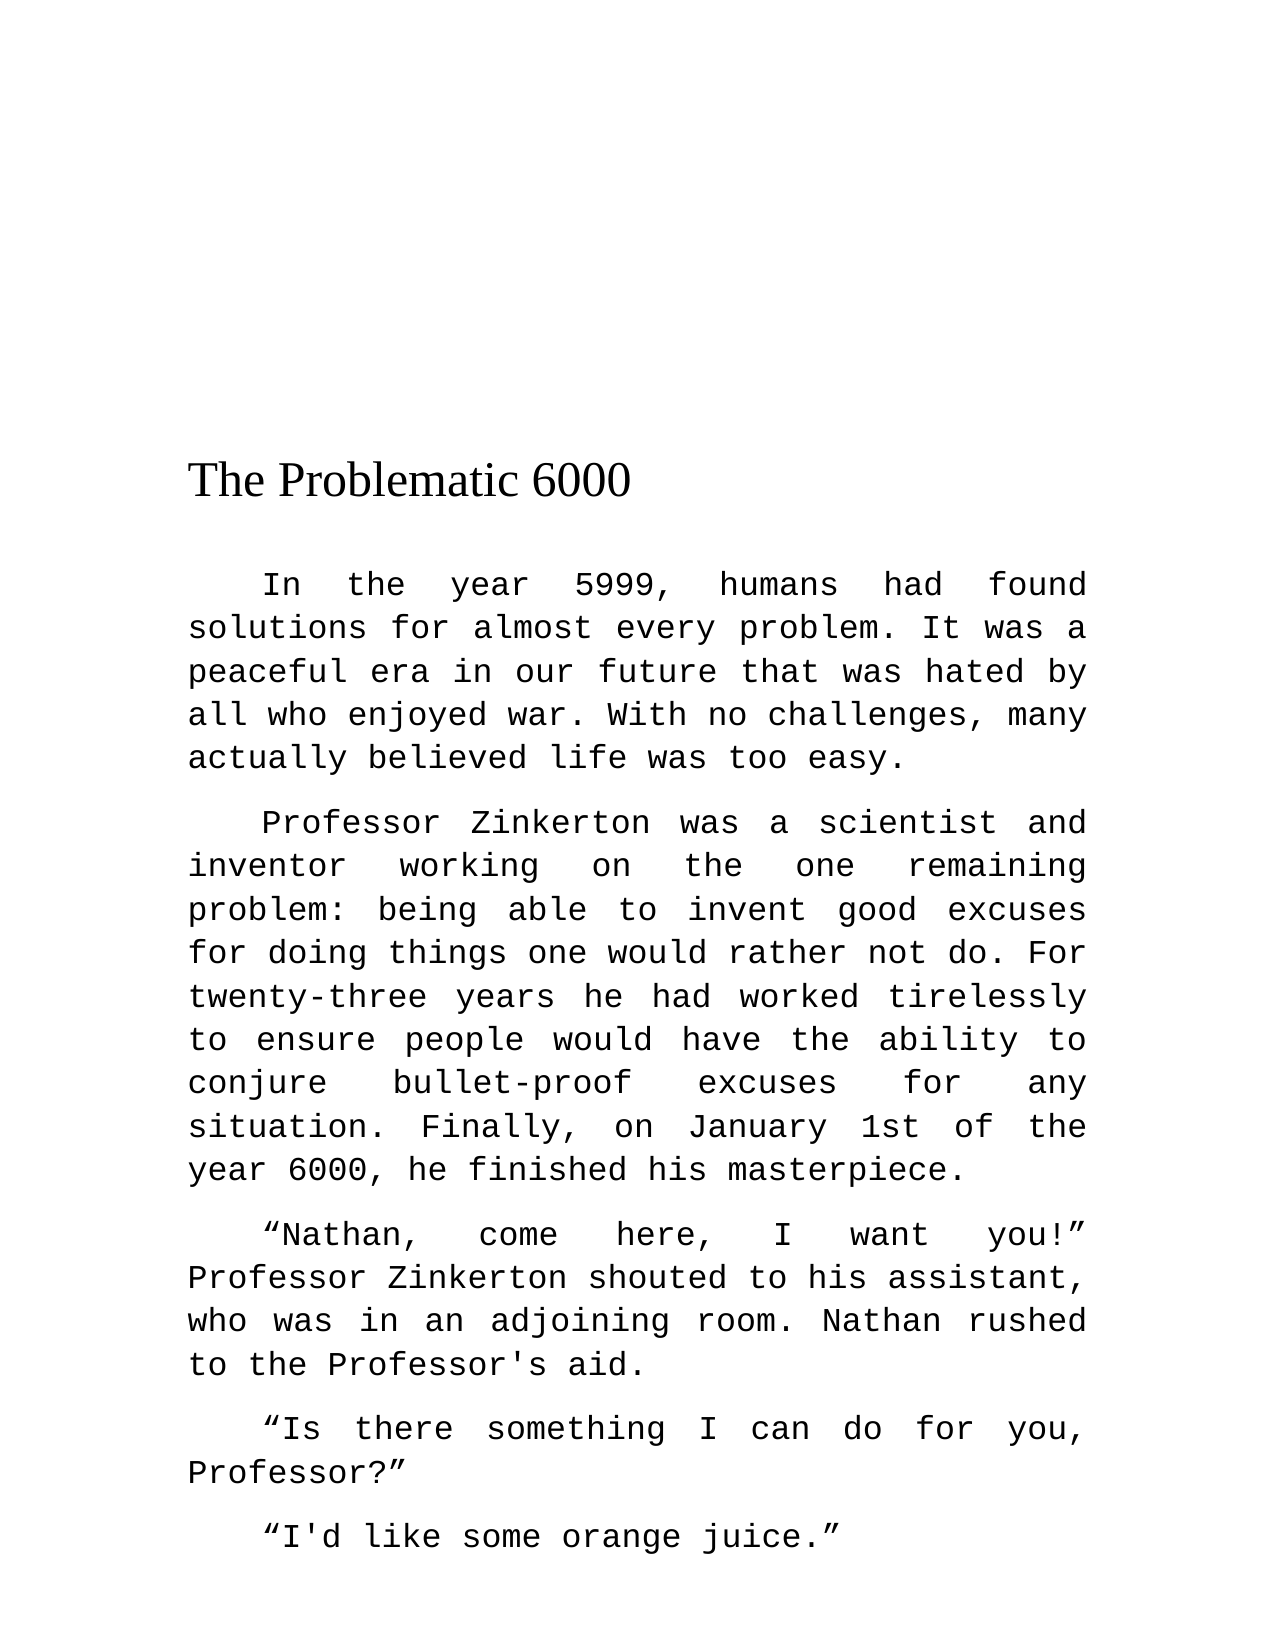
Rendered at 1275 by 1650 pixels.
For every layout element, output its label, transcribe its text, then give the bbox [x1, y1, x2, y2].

text In the year 5999, humans had found solutions for almost every problem. It was a peaceful era in our future that was hated by all who enjoyed war. With no challenges, many actually believed life was too easy. [187, 567, 1087, 779]
text Professor Zinkerton was a scientist and inventor working on the one remaining problem: being able to invent good excuses for doing things one would rather not do. For twenty-three years he had worked tirelessly to ensure people would have the ability to conjure bullet-proof excuses for any situation. Finally, on January 1st of the year 6000, he finished his masterpiece. [187, 806, 1087, 1191]
text “I'd like some orange juice.” [187, 1519, 1087, 1557]
text “Is there something I can do for you, Professor?” [187, 1412, 1087, 1493]
text “Nathan, come here, I want you!” Professor Zinkerton shouted to his assistant, who was in an adjoining room. Nathan rushed to the Professor's aid. [187, 1217, 1087, 1385]
title The Problematic 6000 [187, 450, 1087, 507]
